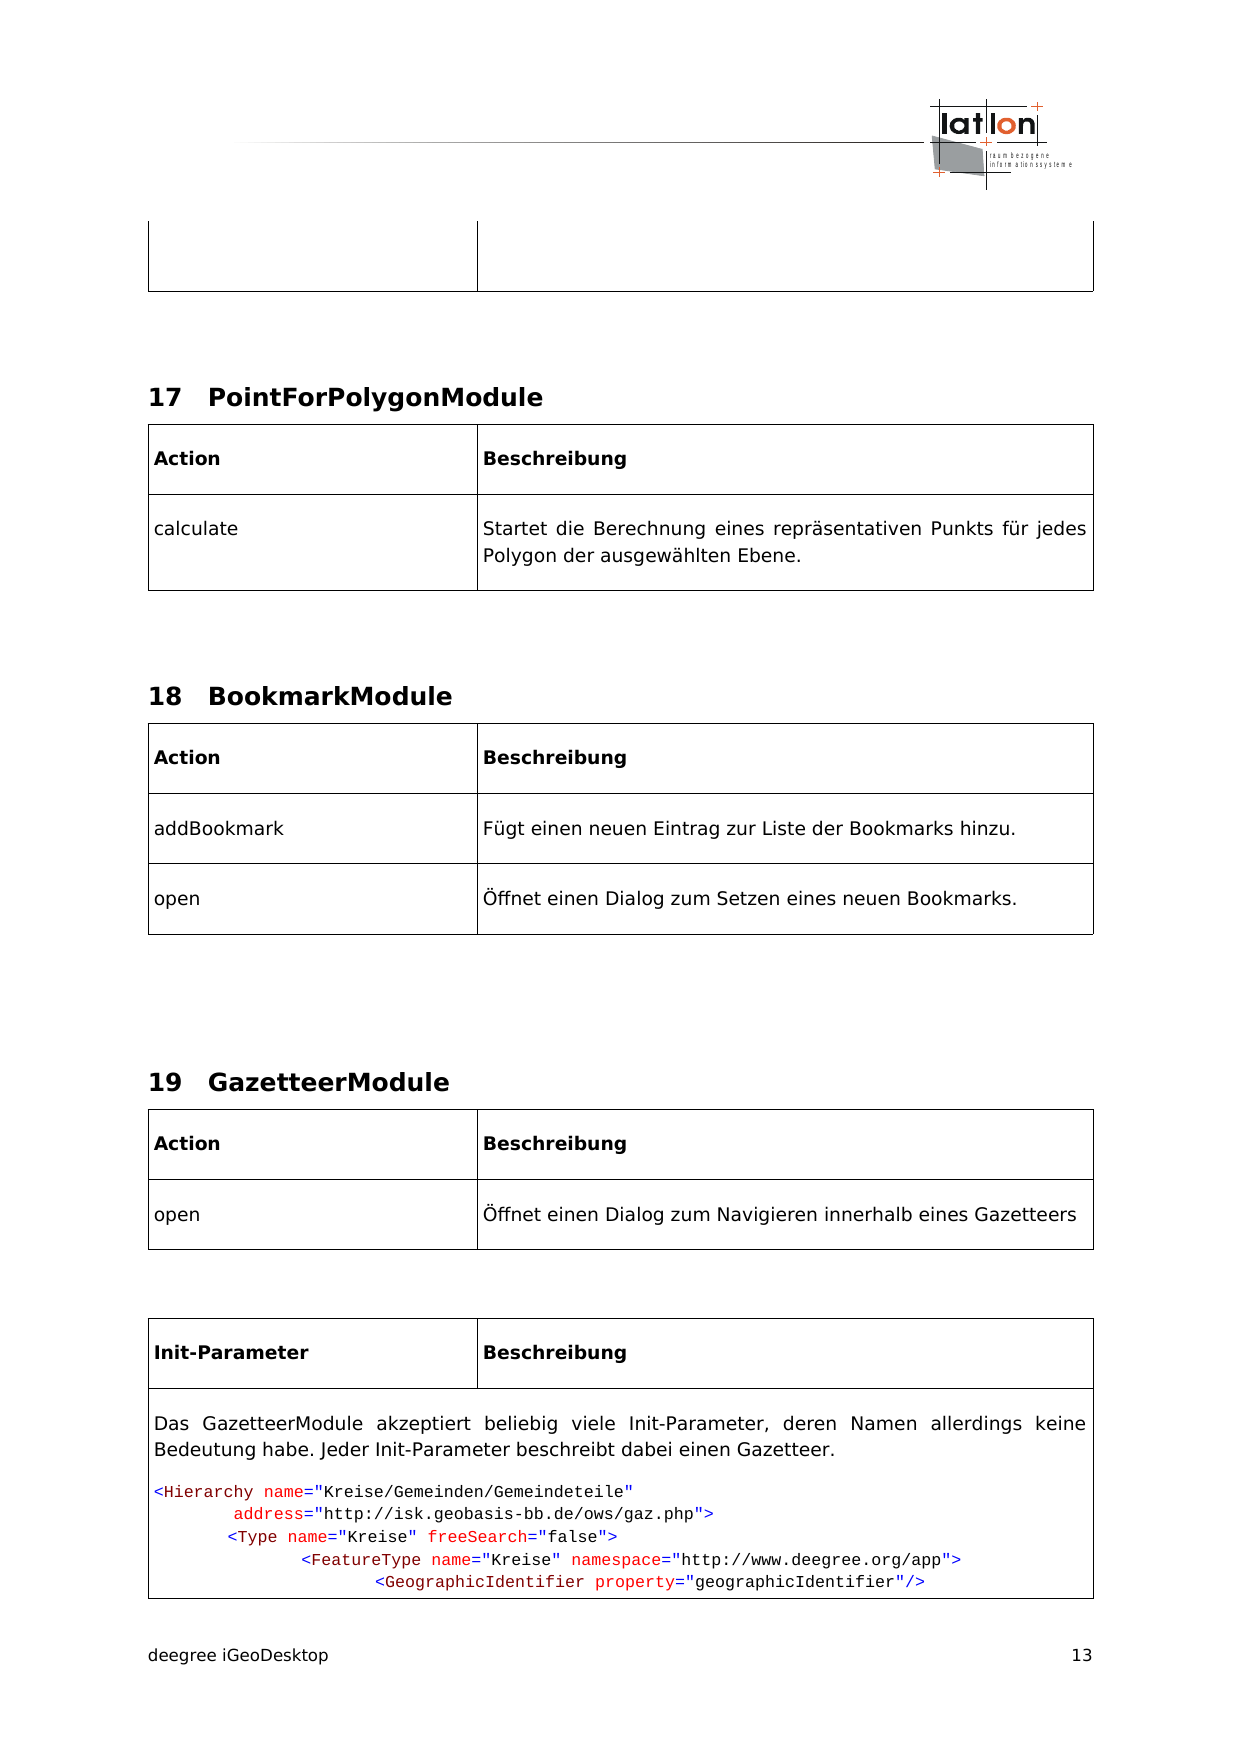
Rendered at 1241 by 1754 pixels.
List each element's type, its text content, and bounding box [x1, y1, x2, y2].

table_cell addBookmark [149, 794, 477, 863]
table_header Action [149, 724, 477, 793]
table_cell Fügt einen neuen Eintrag zur Liste der Bookmarks hinzu. [478, 794, 1093, 863]
table_cell [478, 221, 1093, 291]
table_cell calculate [149, 495, 477, 590]
table_cell Das GazetteerModule akzeptiert beliebig viele Init-Parameter, deren Namen allerdings keine Bedeutung habe. Jeder Init-Parameter beschreibt dabei einen Gazetteer. <Hierarchy name="Kreise/Gemeinden/Gemeindeteile" address="http://isk.geobasis-bb.de/ows/gaz.php"> <Type name="Kreise" freeSearch="false"> <FeatureType name="Kreise" namespace="http://www.deegree.org/app"> <GeographicIdentifier property="geographicIdentifier"/> [149, 1389, 1093, 1598]
table_header Init-Parameter [149, 1319, 477, 1388]
table_header Action [149, 1110, 477, 1179]
table_cell Öffnet einen Dialog zum Navigieren innerhalb eines Gazetteers [478, 1180, 1093, 1249]
table_header Beschreibung [478, 1319, 1093, 1388]
table_header Beschreibung [478, 1110, 1093, 1179]
table_cell Öffnet einen Dialog zum Setzen eines neuen Bookmarks. [478, 864, 1093, 934]
subtitle BookmarkModule [148, 682, 1092, 711]
table_header Action [149, 425, 477, 494]
subtitle PointForPolygonModule [148, 383, 1092, 412]
table_header Beschreibung [478, 724, 1093, 793]
table_cell open [149, 864, 477, 934]
subtitle GazetteerModule [148, 1068, 1092, 1097]
table_header Beschreibung [478, 425, 1093, 494]
table_cell [149, 221, 477, 291]
table_cell Startet die Berechnung eines repräsentativen Punkts für jedes Polygon der ausgewählten Ebene. [478, 495, 1093, 590]
table_cell open [149, 1180, 477, 1249]
